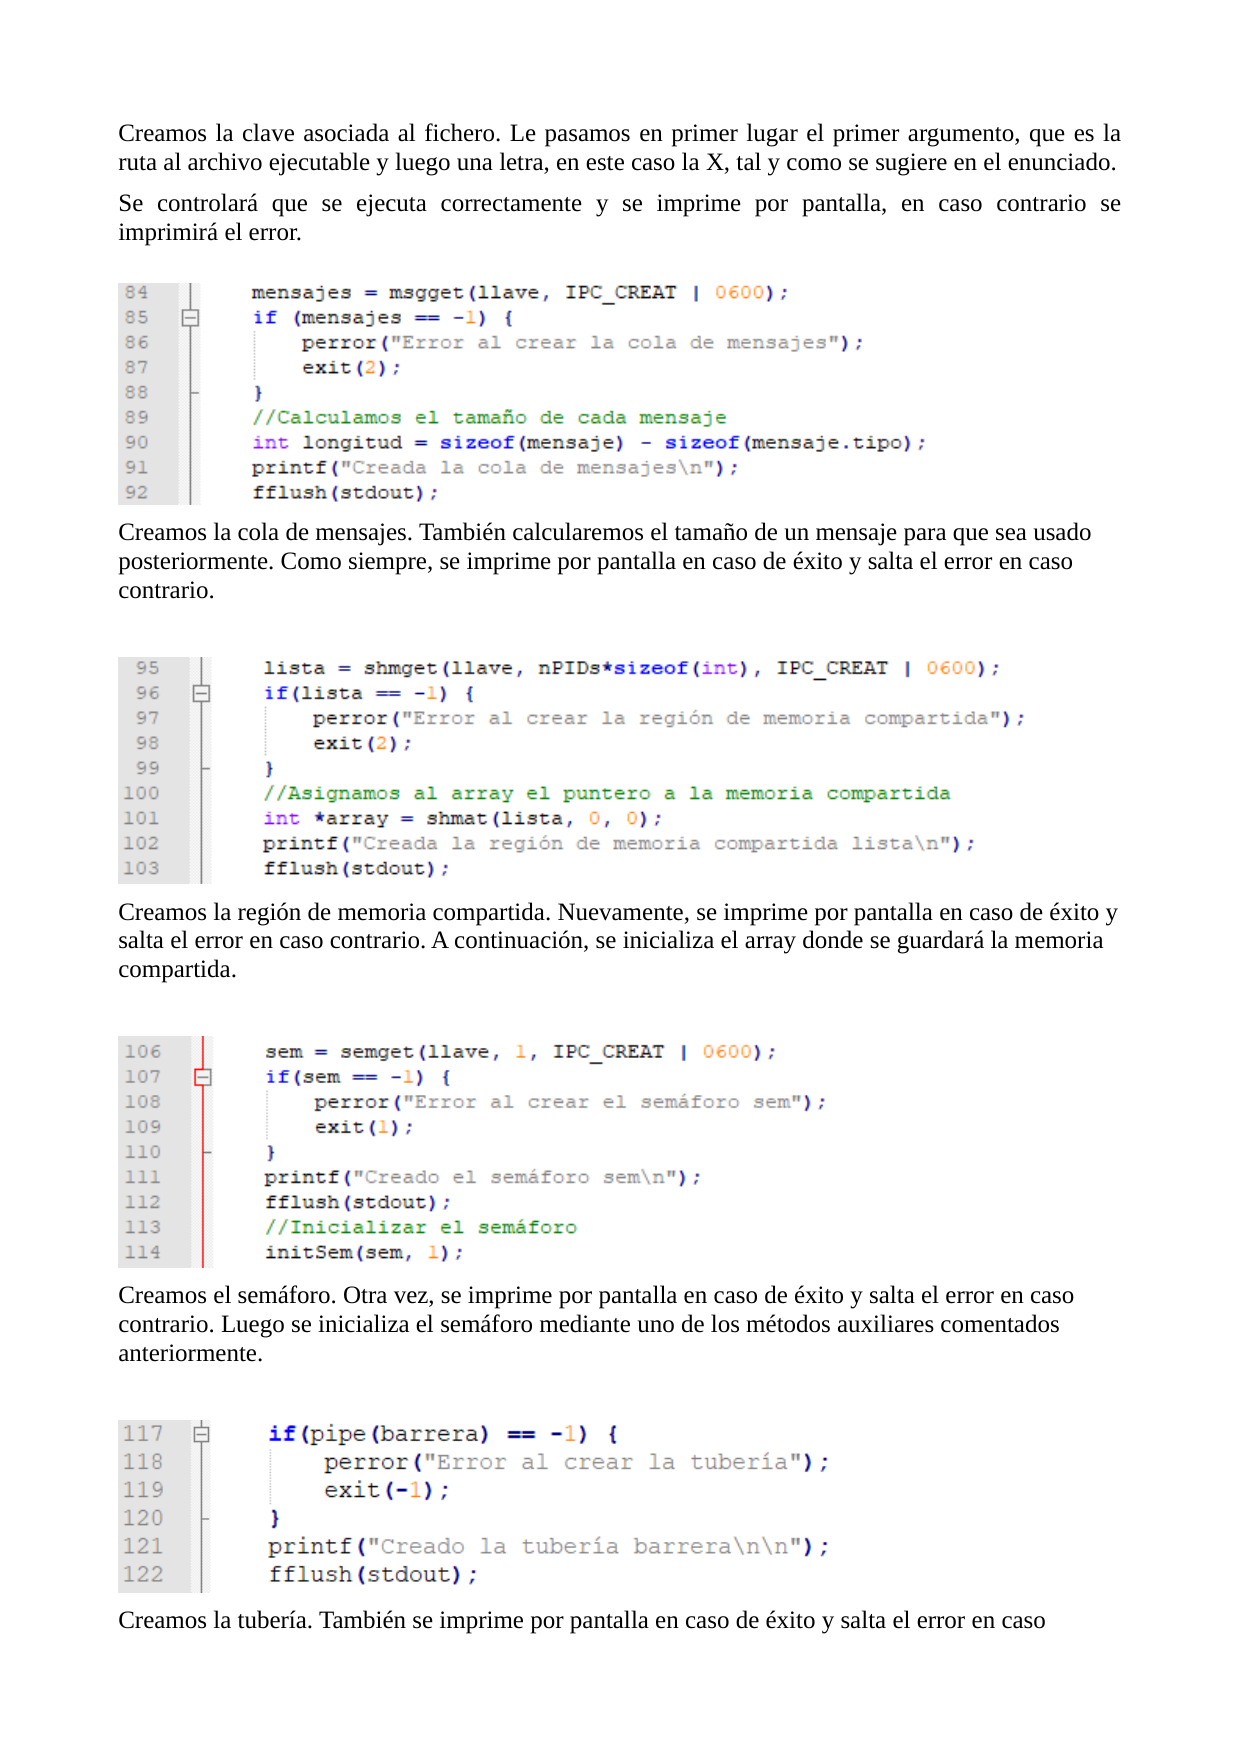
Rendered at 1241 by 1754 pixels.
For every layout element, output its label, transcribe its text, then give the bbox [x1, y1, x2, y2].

text Creamos la región de memoria compartida. Nuevamente, se imprime por pantalla en caso de éxito y salta el error en caso contrario. A continuación, se inicializa el array donde se guardará la memoria compartida. [118, 897, 1122, 983]
text Creamos la clave asociada al fichero. Le pasamos en primer lugar el primer argumento, que es la ruta al archivo ejecutable y luego una letra, en este caso la X, tal y como se sugiere en el enunciado. [118, 118, 1122, 176]
text Creamos la cola de mensajes. También calcularemos el tamaño de un mensaje para que sea usado posteriormente. Como siempre, se imprime por pantalla en caso de éxito y salta el error en caso contrario. [118, 517, 1122, 604]
text Creamos el semáforo. Otra vez, se imprime por pantalla en caso de éxito y salta el error en caso contrario. Luego se inicializa el semáforo mediante uno de los métodos auxiliares comentados anteriormente. [118, 1280, 1122, 1367]
text Creamos la tubería. También se imprime por pantalla en caso de éxito y salta el error en caso [118, 1606, 1122, 1634]
text Se controlará que se ejecuta correctamente y se imprime por pantalla, en caso contrario se imprimirá el error. [118, 188, 1122, 246]
